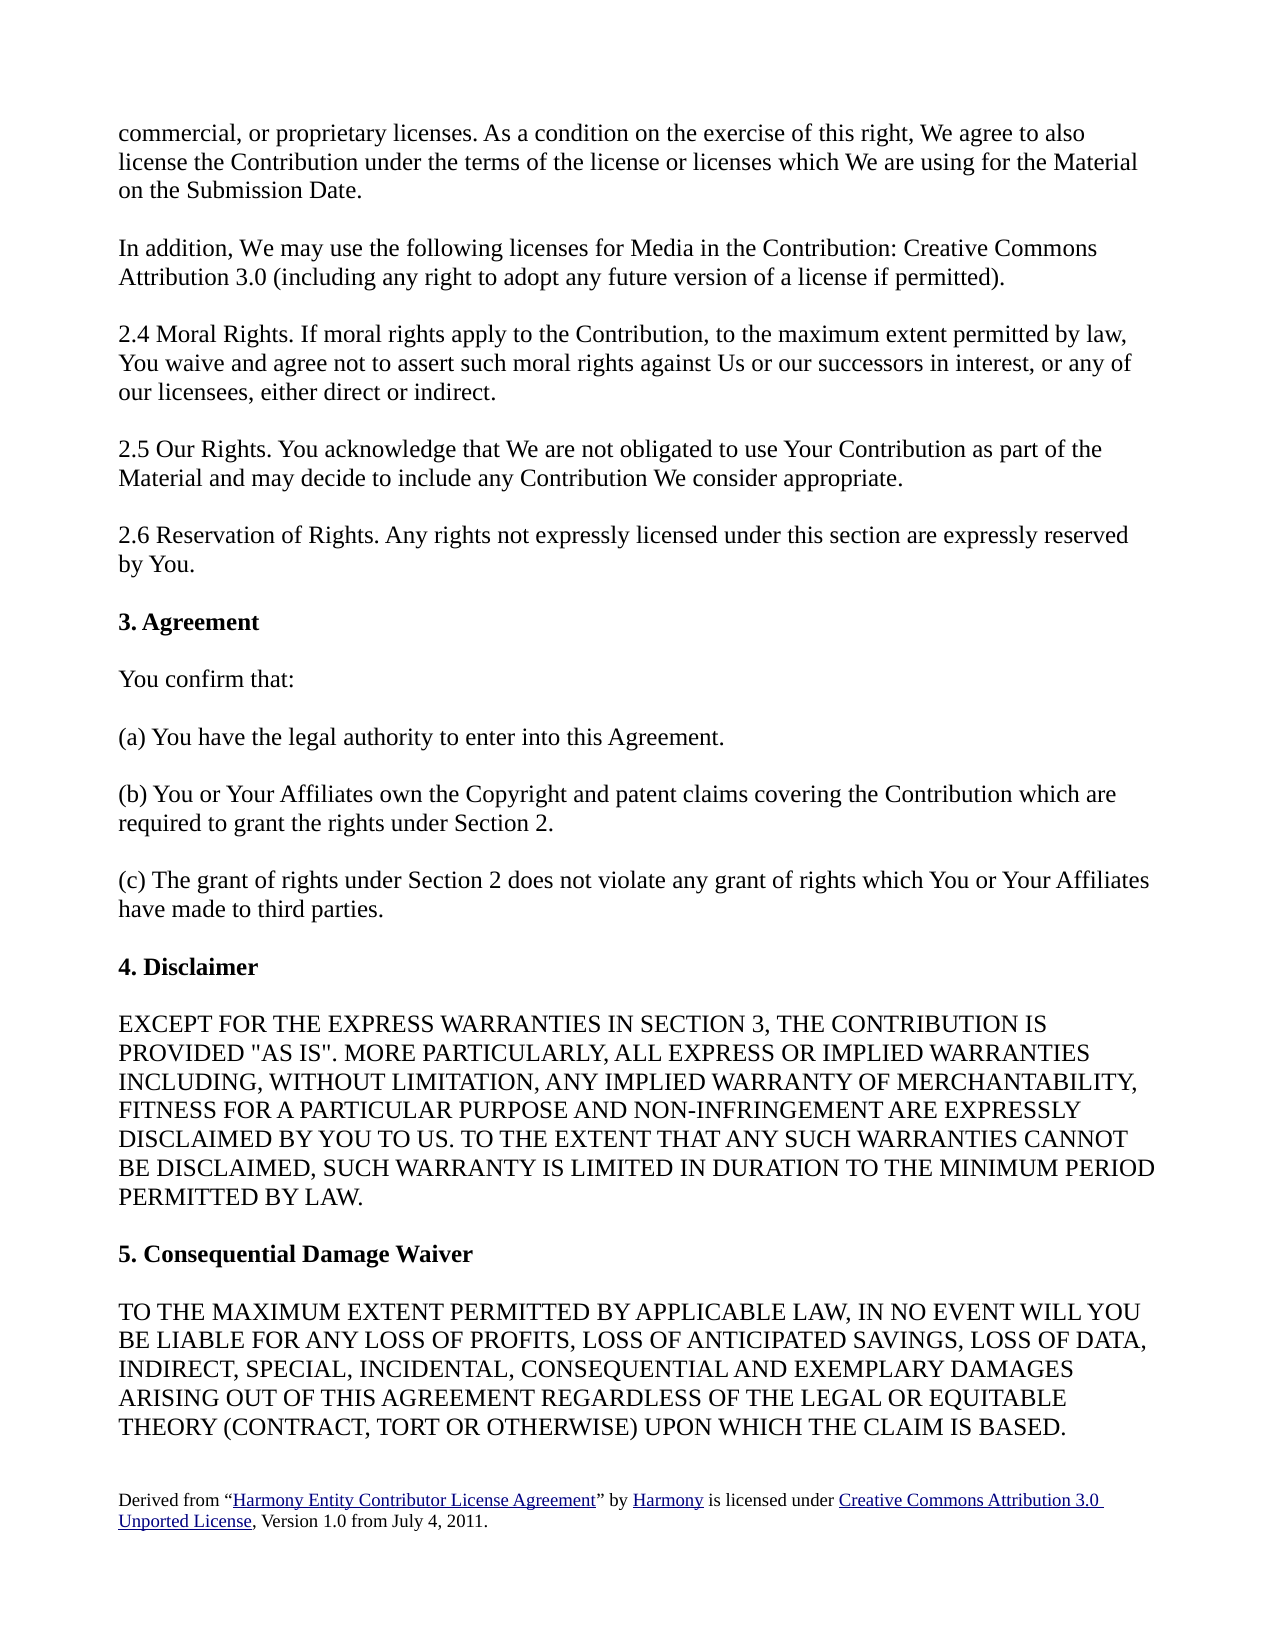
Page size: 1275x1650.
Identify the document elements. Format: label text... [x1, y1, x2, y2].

text EXCEPT FOR THE EXPRESS WARRANTIES IN SECTION 3, THE CONTRIBUTION IS PROVIDED "AS IS". MORE PARTICULARLY, ALL EXPRESS OR IMPLIED WARRANTIES INCLUDING, WITHOUT LIMITATION, ANY IMPLIED WARRANTY OF MERCHANTABILITY, FITNESS FOR A PARTICULAR PURPOSE AND NON-INFRINGEMENT ARE EXPRESSLY DISCLAIMED BY YOU TO US. TO THE EXTENT THAT ANY SUCH WARRANTIES CANNOT BE DISCLAIMED, SUCH WARRANTY IS LIMITED IN DURATION TO THE MINIMUM PERIOD PERMITTED BY LAW. [118, 1009, 1157, 1211]
text commercial, or proprietary licenses. As a condition on the exercise of this right, We agree to also license the Contribution under the terms of the license or licenses which We are using for the Material on the Submission Date. [118, 118, 1157, 204]
text 5. Consequential Damage Waiver [118, 1239, 1157, 1268]
text (a) You have the legal authority to enter into this Agreement. [118, 722, 1157, 751]
text 2.6 Reservation of Rights. Any rights not expressly licensed under this section are expressly reserved by You. [118, 521, 1157, 578]
text TO THE MAXIMUM EXTENT PERMITTED BY APPLICABLE LAW, IN NO EVENT WILL YOU BE LIABLE FOR ANY LOSS OF PROFITS, LOSS OF ANTICIPATED SAVINGS, LOSS OF DATA, INDIRECT, SPECIAL, INCIDENTAL, CONSEQUENTIAL AND EXEMPLARY DAMAGES ARISING OUT OF THIS AGREEMENT REGARDLESS OF THE LEGAL OR EQUITABLE THEORY (CONTRACT, TORT OR OTHERWISE) UPON WHICH THE CLAIM IS BASED. [118, 1297, 1157, 1441]
text 4. Disclaimer [118, 952, 1157, 981]
text In addition, We may use the following licenses for Media in the Contribution: Creative Commons Attribution 3.0 (including any right to adopt any future version of a license if permitted). [118, 233, 1157, 291]
text 2.4 Moral Rights. If moral rights apply to the Contribution, to the maximum extent permitted by law, You waive and agree not to assert such moral rights against Us or our successors in interest, or any of our licensees, either direct or indirect. [118, 319, 1157, 406]
text 3. Agreement [118, 607, 1157, 636]
text 2.5 Our Rights. You acknowledge that We are not obligated to use Your Contribution as part of the Material and may decide to include any Contribution We consider appropriate. [118, 434, 1157, 492]
text You confirm that: [118, 664, 1157, 693]
text (c) The grant of rights under Section 2 does not violate any grant of rights which You or Your Affiliates have made to third parties. [118, 866, 1157, 923]
text (b) You or Your Affiliates own the Copyright and patent claims covering the Contribution which are required to grant the rights under Section 2. [118, 779, 1157, 837]
